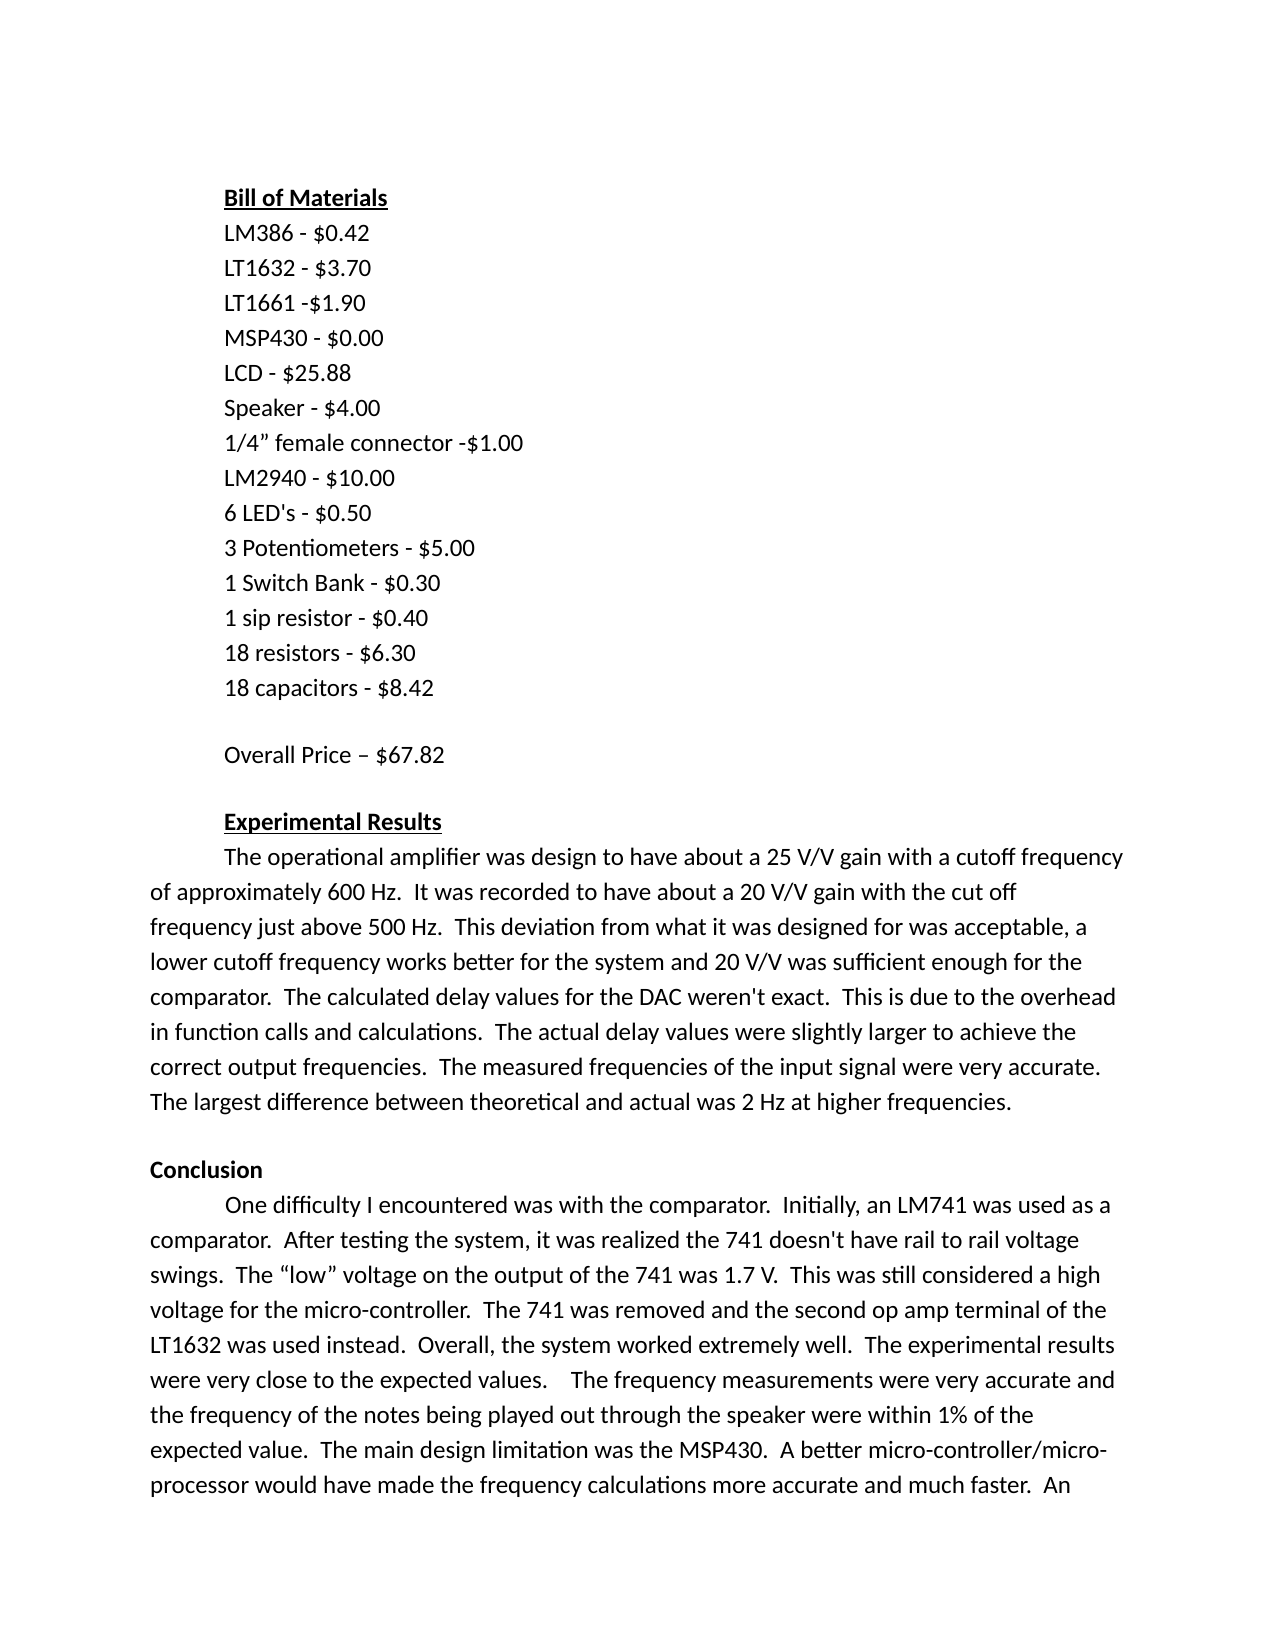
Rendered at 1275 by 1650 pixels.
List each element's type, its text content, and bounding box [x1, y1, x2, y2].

text 18 resistors - $6.30 [150, 637, 1125, 668]
text 3 Potentiometers - $5.00 [150, 532, 1125, 563]
text MSP430 - $0.00 [150, 322, 1125, 353]
text Overall Price – $67.82 [150, 739, 1125, 770]
text One difficulty I encountered was with the comparator. Initially, an LM741 was used as a comparator. After testing the system, it was realized the 741 doesn't have rail to rail voltage swings. The “low” voltage on the output of the 741 was 1.7 V. This was still considered a high voltage for the micro-controller. The 741 was removed and the second op amp terminal of the LT1632 was used instead. Overall, the system worked extremely well. The experimental results were very close to the expected values. The frequency measurements were very accurate and the frequency of the notes being played out through the speaker were within 1% of the expected value. The main design limitation was the MSP430. A better micro-controller/micro-processor would have made the frequency calculations more accurate and much faster. An [150, 1189, 1125, 1499]
text 1 sip resistor - $0.40 [150, 602, 1125, 633]
text LT1661 -$1.90 [150, 287, 1125, 318]
text Conclusion [150, 1154, 1125, 1184]
text Bill of Materials [150, 182, 1125, 213]
text Speaker - $4.00 [150, 392, 1125, 423]
text 1 Switch Bank - $0.30 [150, 567, 1125, 598]
text 6 LED's - $0.50 [150, 497, 1125, 528]
text LM2940 - $10.00 [150, 462, 1125, 493]
text LM386 - $0.42 [150, 217, 1125, 248]
text The operational amplifier was design to have about a 25 V/V gain with a cutoff frequency of approximately 600 Hz. It was recorded to have about a 20 V/V gain with the cut off frequency just above 500 Hz. This deviation from what it was designed for was acceptable, a lower cutoff frequency works better for the system and 20 V/V was sufficient enough for the comparator. The calculated delay values for the DAC weren't exact. This is due to the overhead in function calls and calculations. The actual delay values were slightly larger to achieve the correct output frequencies. The measured frequencies of the input signal were very accurate. The largest difference between theoretical and actual was 2 Hz at higher frequencies. [150, 842, 1125, 1117]
text Experimental Results [150, 807, 1125, 837]
text 1/4” female connector -$1.00 [150, 427, 1125, 458]
text LCD - $25.88 [150, 357, 1125, 388]
text 18 capacitors - $8.42 [150, 672, 1125, 703]
text LT1632 - $3.70 [150, 252, 1125, 283]
